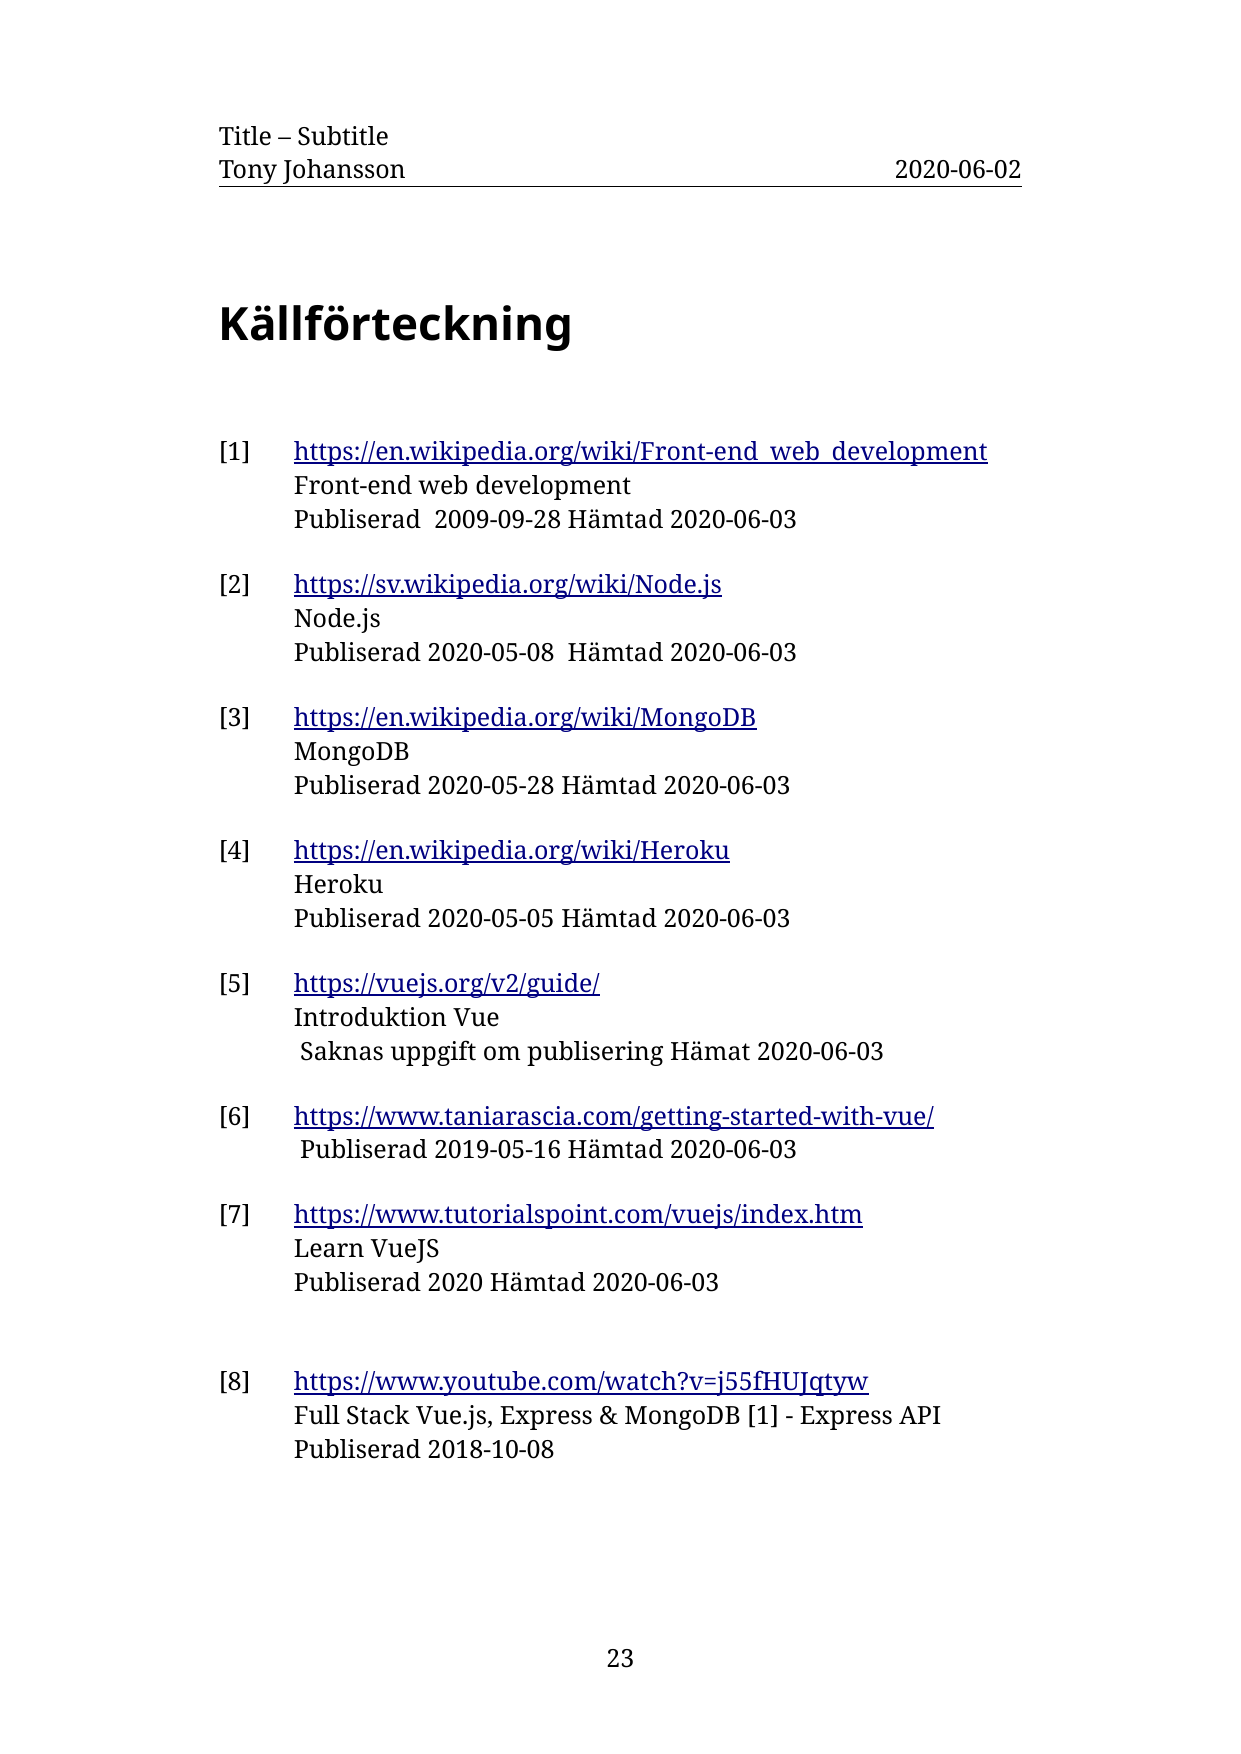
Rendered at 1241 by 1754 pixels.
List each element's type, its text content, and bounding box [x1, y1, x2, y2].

list https://en.wikipedia.org/wiki/Heroku Heroku Publiserad 2020-05-05 Hämtad 2020-06-03 [218, 832, 1022, 934]
list https://en.wikipedia.org/wiki/MongoDB MongoDB Publiserad 2020-05-28 Hämtad 2020-06-03 [218, 699, 1022, 802]
subtitle Källförteckning [218, 291, 1022, 353]
list https://www.tutorialspoint.com/vuejs/index.htm Learn VueJS Publiserad 2020 Hämtad 2020-06-03 [218, 1197, 1022, 1333]
list https://www.youtube.com/watch?v=j55fHUJqtyw Full Stack Vue.js, Express & MongoDB [1] - Express API Publiserad 2018-10-08 [218, 1364, 1022, 1466]
list https://sv.wikipedia.org/wiki/Node.js Node.js Publiserad 2020-05-08 Hämtad 2020-06-03 [218, 566, 1022, 669]
list https://www.taniarascia.com/getting-started-with-vue/ Publiserad 2019-05-16 Hämtad 2020-06-03 [218, 1098, 1022, 1166]
list https://vuejs.org/v2/guide/ Introduktion Vue Saknas uppgift om publisering Hämat 2020-06-03 [218, 965, 1022, 1067]
list https://en.wikipedia.org/wiki/Front-end_web_development Front-end web development Publiserad 2009-09-28 Hämtad 2020-06-03 [218, 433, 1022, 536]
